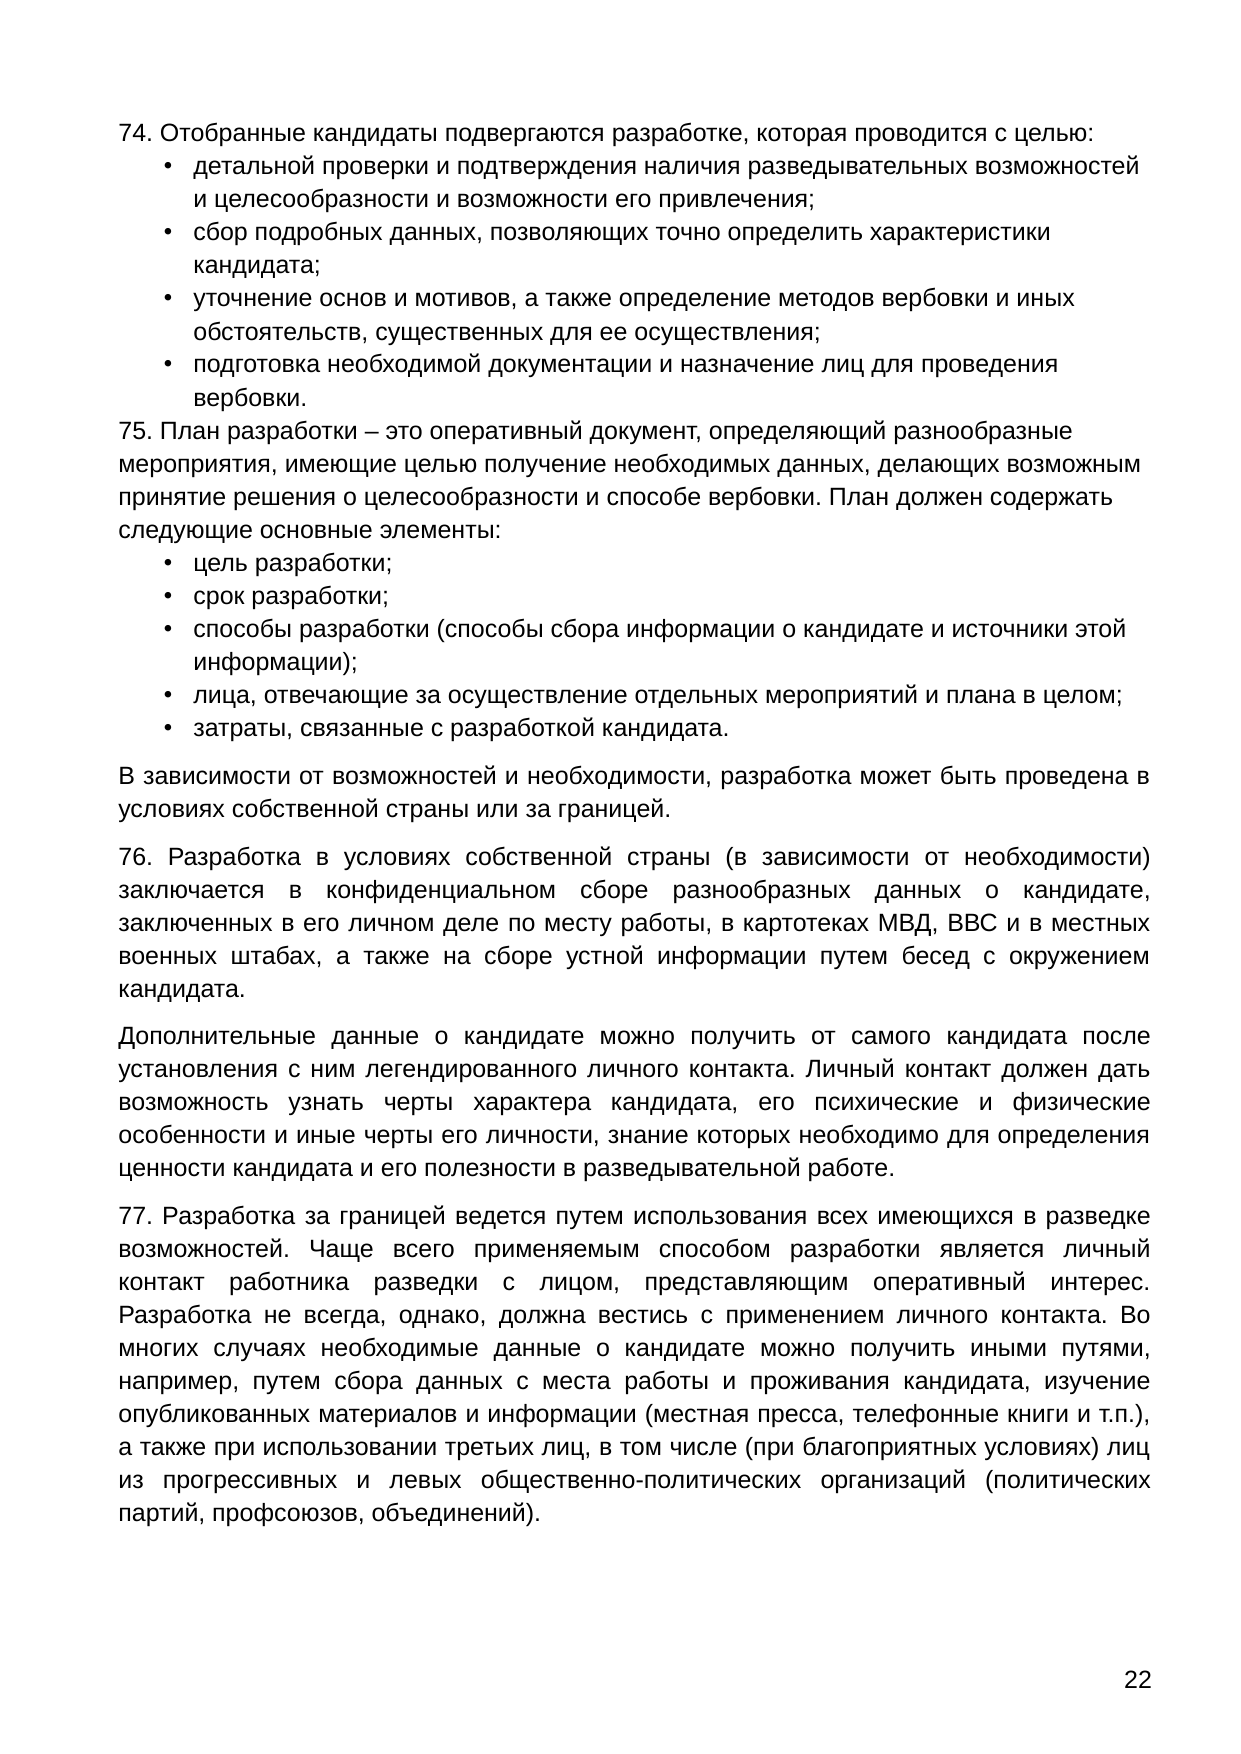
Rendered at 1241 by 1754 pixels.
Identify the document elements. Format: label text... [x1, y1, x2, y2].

list уточнение основ и мотивов, а также определение методов вербовки и иных обстоятельств, существенных для ее осуществления; [164, 283, 1152, 345]
list сбор подробных данных, позволяющих точно определить характеристики кандидата; [164, 217, 1152, 279]
text 76. Разработка в условиях собственной страны (в зависимости от необходимости) заключается в конфиденциальном сборе разнообразных данных о кандидате, заключенных в его личном деле по месту работы, в картотеках МВД, ВВС и в местных военных штабах, а также на сборе устной информации путем бесед с окружением кандидата. [118, 842, 1152, 1002]
text В зависимости от возможностей и необходимости, разработка может быть проведена в условиях собственной страны или за границей. [118, 761, 1152, 823]
text Дополнительные данные о кандидате можно получить от самого кандидата после установления с ним легендированного личного контакта. Личный контакт должен дать возможность узнать черты характера кандидата, его психические и физические особенности и иные черты его личности, знание которых необходимо для определения ценности кандидата и его полезности в разведывательной работе. [118, 1021, 1152, 1182]
list затраты, связанные с разработкой кандидата. [164, 713, 1152, 742]
text 74. Отобранные кандидаты подвергаются разработке, которая проводится с целью: [118, 118, 1152, 147]
text 75. План разработки – это оперативный документ, определяющий разнообразные мероприятия, имеющие целью получение необходимых данных, делающих возможным принятие решения о целесообразности и способе вербовки. План должен содержать следующие основные элементы: [118, 416, 1152, 543]
list срок разработки; [164, 581, 1152, 610]
list детальной проверки и подтверждения наличия разведывательных возможностей и целесообразности и возможности его привлечения; [164, 151, 1152, 213]
list способы разработки (способы сбора информации о кандидате и источники этой информации); [164, 614, 1152, 676]
list подготовка необходимой документации и назначение лиц для проведения вербовки. [164, 349, 1152, 411]
list цель разработки; [164, 548, 1152, 577]
text 77. Разработка за границей ведется путем использования всех имеющихся в разведке возможностей. Чаще всего применяемым способом разработки является личный контакт работника разведки с лицом, представляющим оперативный интерес. Разработка не всегда, однако, должна вестись с применением личного контакта. Во многих случаях необходимые данные о кандидате можно получить иными путями, например, путем сбора данных с места работы и проживания кандидата, изучение опубликованных материалов и информации (местная пресса, телефонные книги и т.п.), а также при использовании третьих лиц, в том числе (при благоприятных условиях) лиц из прогрессивных и левых общественно-политических организаций (политических партий, профсоюзов, объединений). [118, 1201, 1152, 1527]
list лица, отвечающие за осуществление отдельных мероприятий и плана в целом; [164, 680, 1152, 709]
